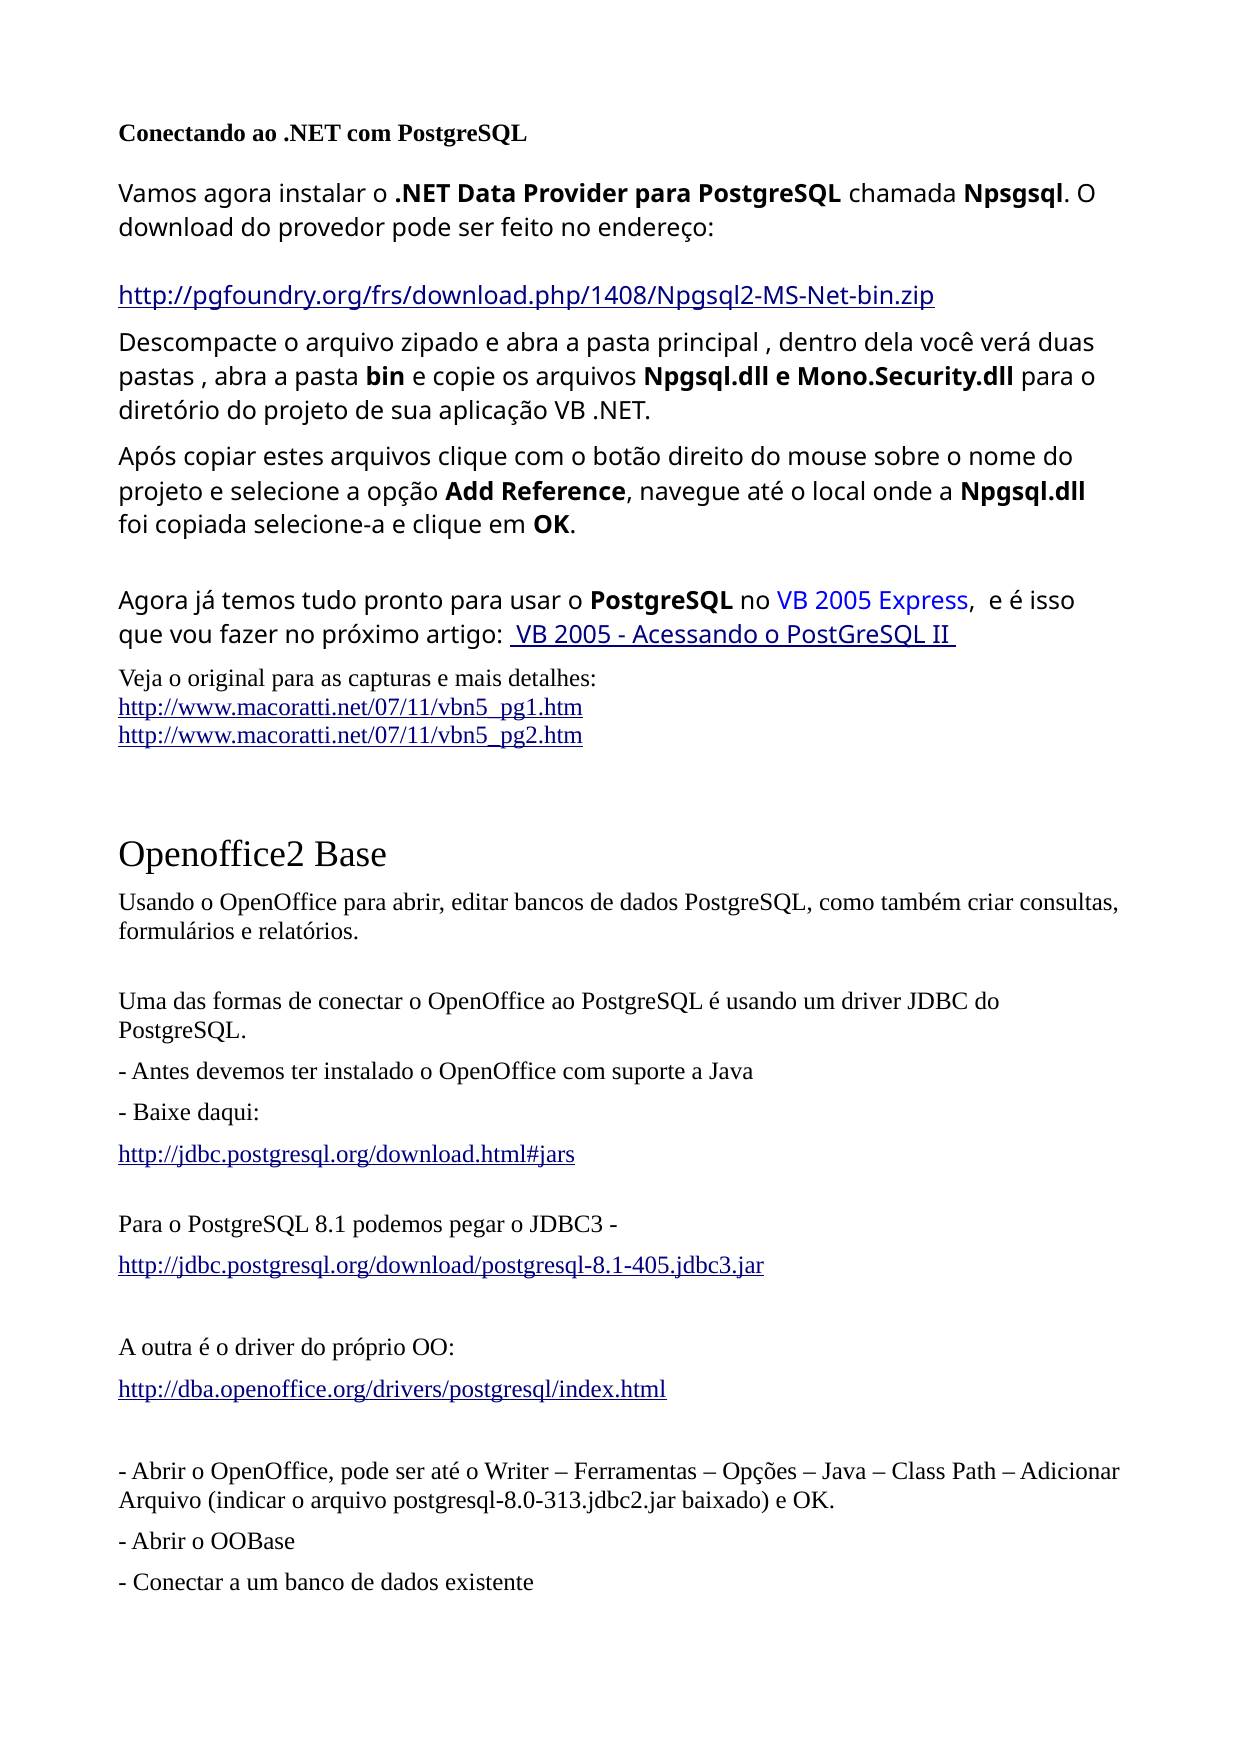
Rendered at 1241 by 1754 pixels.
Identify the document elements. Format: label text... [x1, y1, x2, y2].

text Vamos agora instalar o .NET Data Provider para PostgreSQL chamada Npsgsql. O download do provedor pode ser feito no endereço: http://pgfoundry.org/frs/download.php/1408/Npgsql2-MS-Net-bin.zip [118, 176, 1122, 312]
text - Abrir o OpenOffice, pode ser até o Writer – Ferramentas – Opções – Java – Class Path – Adicionar Arquivo (indicar o arquivo postgresql-8.0-313.jdbc2.jar baixado) e OK. [118, 1456, 1122, 1514]
text A outra é o driver do próprio OO: [118, 1332, 1122, 1361]
text Para o PostgreSQL 8.1 podemos pegar o JDBC3 - [118, 1180, 1122, 1237]
text http://jdbc.postgresql.org/download/postgresql-8.1-405.jdbc3.jar [118, 1250, 1122, 1279]
subtitle Openoffice2 Base [118, 832, 1122, 875]
text Veja o original para as capturas e mais detalhes: [118, 663, 1122, 692]
text - Abrir o OOBase [118, 1526, 1122, 1555]
text http://www.macoratti.net/07/11/vbn5_pg2.htm [118, 721, 1122, 749]
text Agora já temos tudo pronto para usar o PostgreSQL no VB 2005 Express, e é isso que vou fazer no próximo artigo: VB 2005 - Acessando o PostGreSQL II [118, 582, 1122, 651]
text - Antes devemos ter instalado o OpenOffice com suporte a Java [118, 1056, 1122, 1085]
text http://dba.openoffice.org/drivers/postgresql/index.html [118, 1374, 1122, 1402]
text - Conectar a um banco de dados existente [118, 1567, 1122, 1596]
text Usando o OpenOffice para abrir, editar bancos de dados PostgreSQL, como também criar consultas, formulários e relatórios. [118, 887, 1122, 945]
text Após copiar estes arquivos clique com o botão direito do mouse sobre o nome do projeto e selecione a opção Add Reference, navegue até o local onde a Npgsql.dll foi copiada selecione-a e clique em OK. [118, 439, 1122, 541]
text Conectando ao .NET com PostgreSQL [118, 118, 1122, 147]
text - Baixe daqui: [118, 1097, 1122, 1126]
text Uma das formas de conectar o OpenOffice ao PostgreSQL é usando um driver JDBC do PostgreSQL. [118, 957, 1122, 1044]
text http://www.macoratti.net/07/11/vbn5_pg1.htm [118, 692, 1122, 721]
text Descompacte o arquivo zipado e abra a pasta principal , dentro dela você verá duas pastas , abra a pasta bin e copie os arquivos Npgsql.dll e Mono.Security.dll para o diretório do projeto de sua aplicação VB .NET. [118, 324, 1122, 427]
text http://jdbc.postgresql.org/download.html#jars [118, 1139, 1122, 1167]
